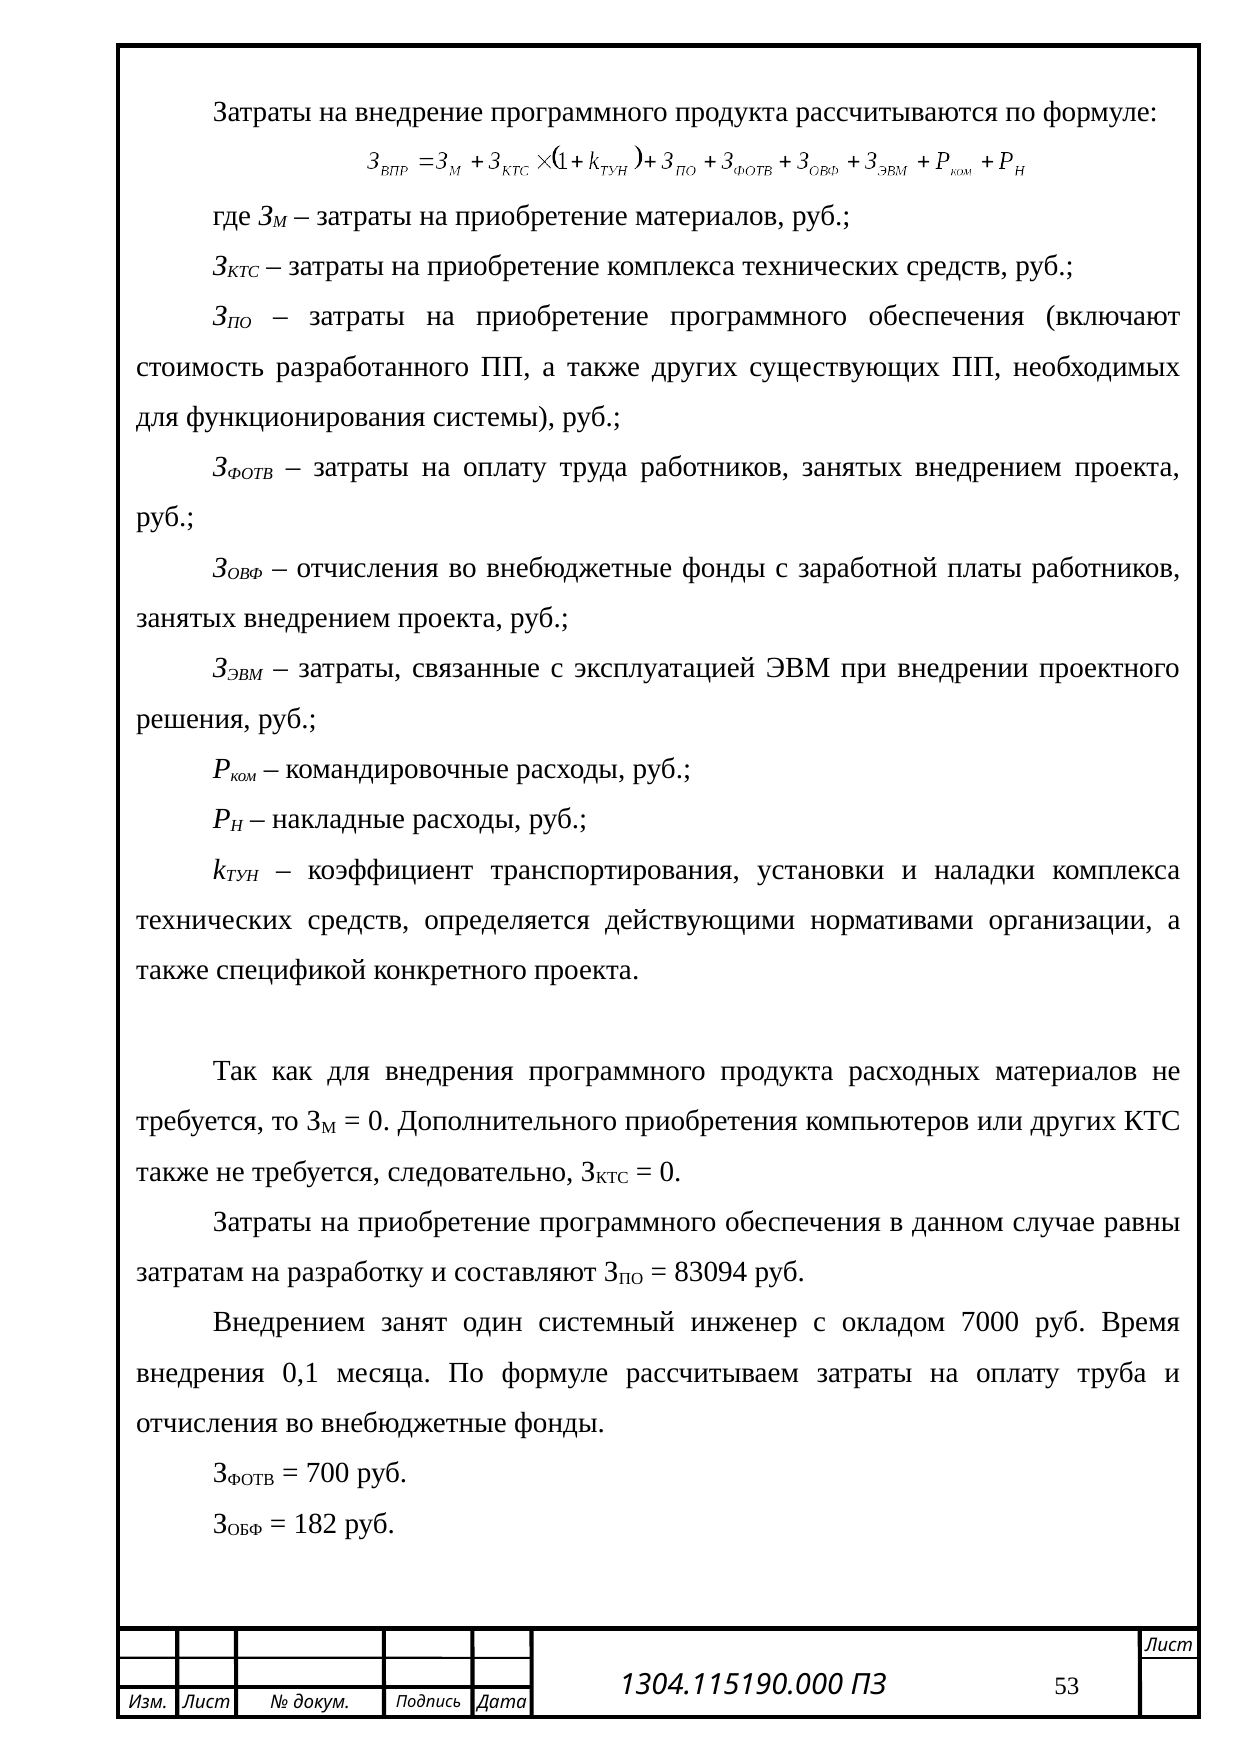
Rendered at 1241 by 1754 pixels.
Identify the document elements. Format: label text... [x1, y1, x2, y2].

text Затраты на внедрение программного продукта рассчитываются по формуле: [136, 94, 1181, 127]
text ЗОБФ = 182 руб. [136, 1506, 1181, 1539]
text ЗФОТВ = 700 руб. [136, 1456, 1181, 1489]
text Так как для внедрения программного продукта расходных материалов не требуется, то ЗМ = 0. Дополнительного приобретения компьютеров или других КТС также не требуется, следовательно, ЗКТС = 0. [136, 1053, 1181, 1187]
text ЗКТС – затраты на приобретение комплекса технических средств, руб.; [136, 248, 1181, 282]
text kТУН – коэффициент транспортирования, установки и наладки комплекса технических средств, определяется действующими нормативами организации, а также спецификой конкретного проекта. [136, 852, 1181, 986]
text ЗПО – затраты на приобретение программного обеспечения (включают стоимость разработанного ПП, а также других существующих ПП, необходимых для функционирования системы), руб.; [136, 298, 1181, 432]
text Внедрением занят один системный инженер с окладом 7000 руб. Время внедрения 0,1 месяца. По формуле рассчитываем затраты на оплату труба и отчисления во внебюджетные фонды. [136, 1304, 1181, 1439]
text Затраты на приобретение программного обеспечения в данном случае равны затратам на разработку и составляют ЗПО = 83094 руб. [136, 1204, 1181, 1288]
text ЗОВФ – отчисления во внебюджетные фонды с заработной платы работников, занятых внедрением проекта, руб.; [136, 550, 1181, 634]
text РН – накладные расходы, руб.; [136, 801, 1181, 835]
text ЗФОТВ – затраты на оплату труда работников, занятых внедрением проекта, руб.; [136, 449, 1181, 533]
text ЗЭВМ – затраты, связанные с эксплуатацией ЭВМ при внедрении проектного решения, руб.; [136, 651, 1181, 734]
text Рком – командировочные расходы, руб.; [136, 751, 1181, 785]
text где ЗМ – затраты на приобретение материалов, руб.; [136, 198, 1181, 231]
